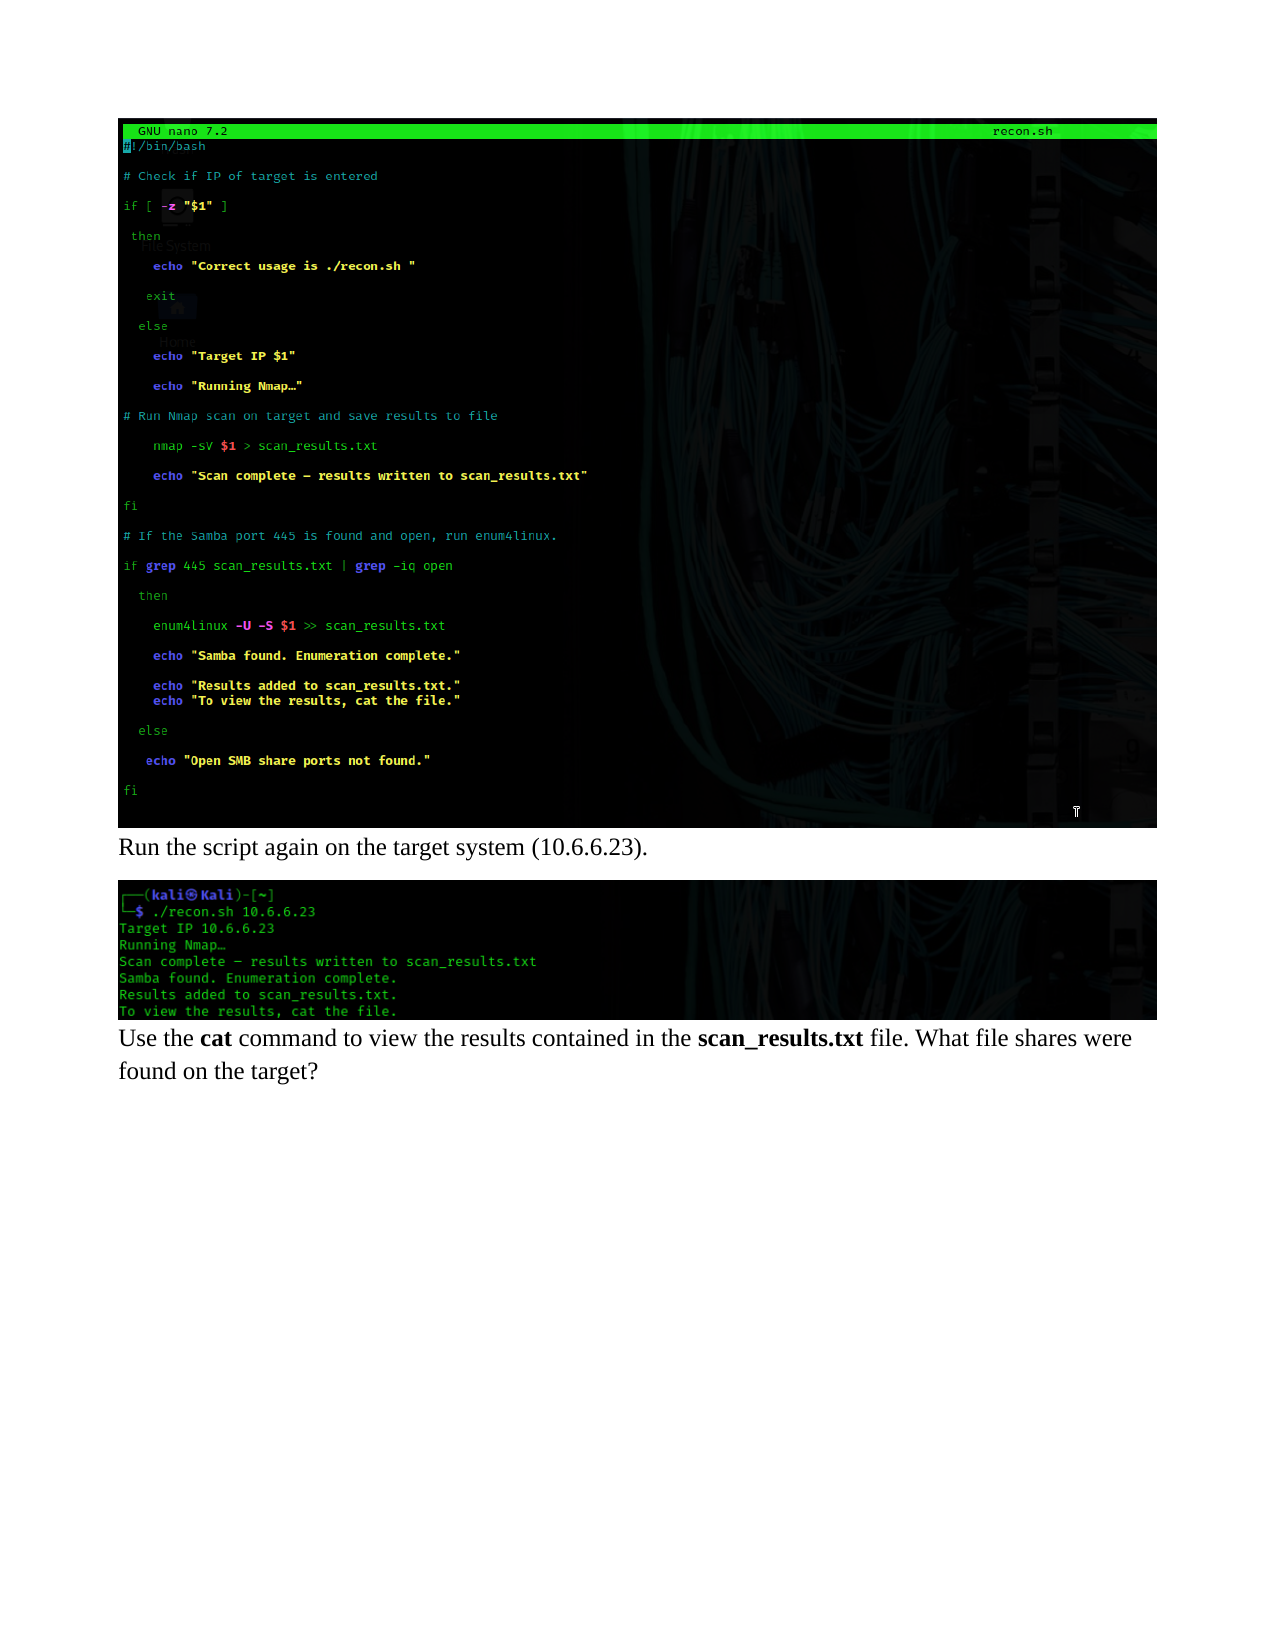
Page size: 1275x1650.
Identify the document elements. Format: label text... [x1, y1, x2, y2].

picture [118, 118, 1157, 828]
text Run the script again on the target system (10.6.6.23). [118, 828, 1157, 861]
picture [118, 880, 1157, 1020]
text Use the cat command to view the results contained in the scan_results.txt file. What file shares were found on the target? [118, 1020, 1157, 1085]
